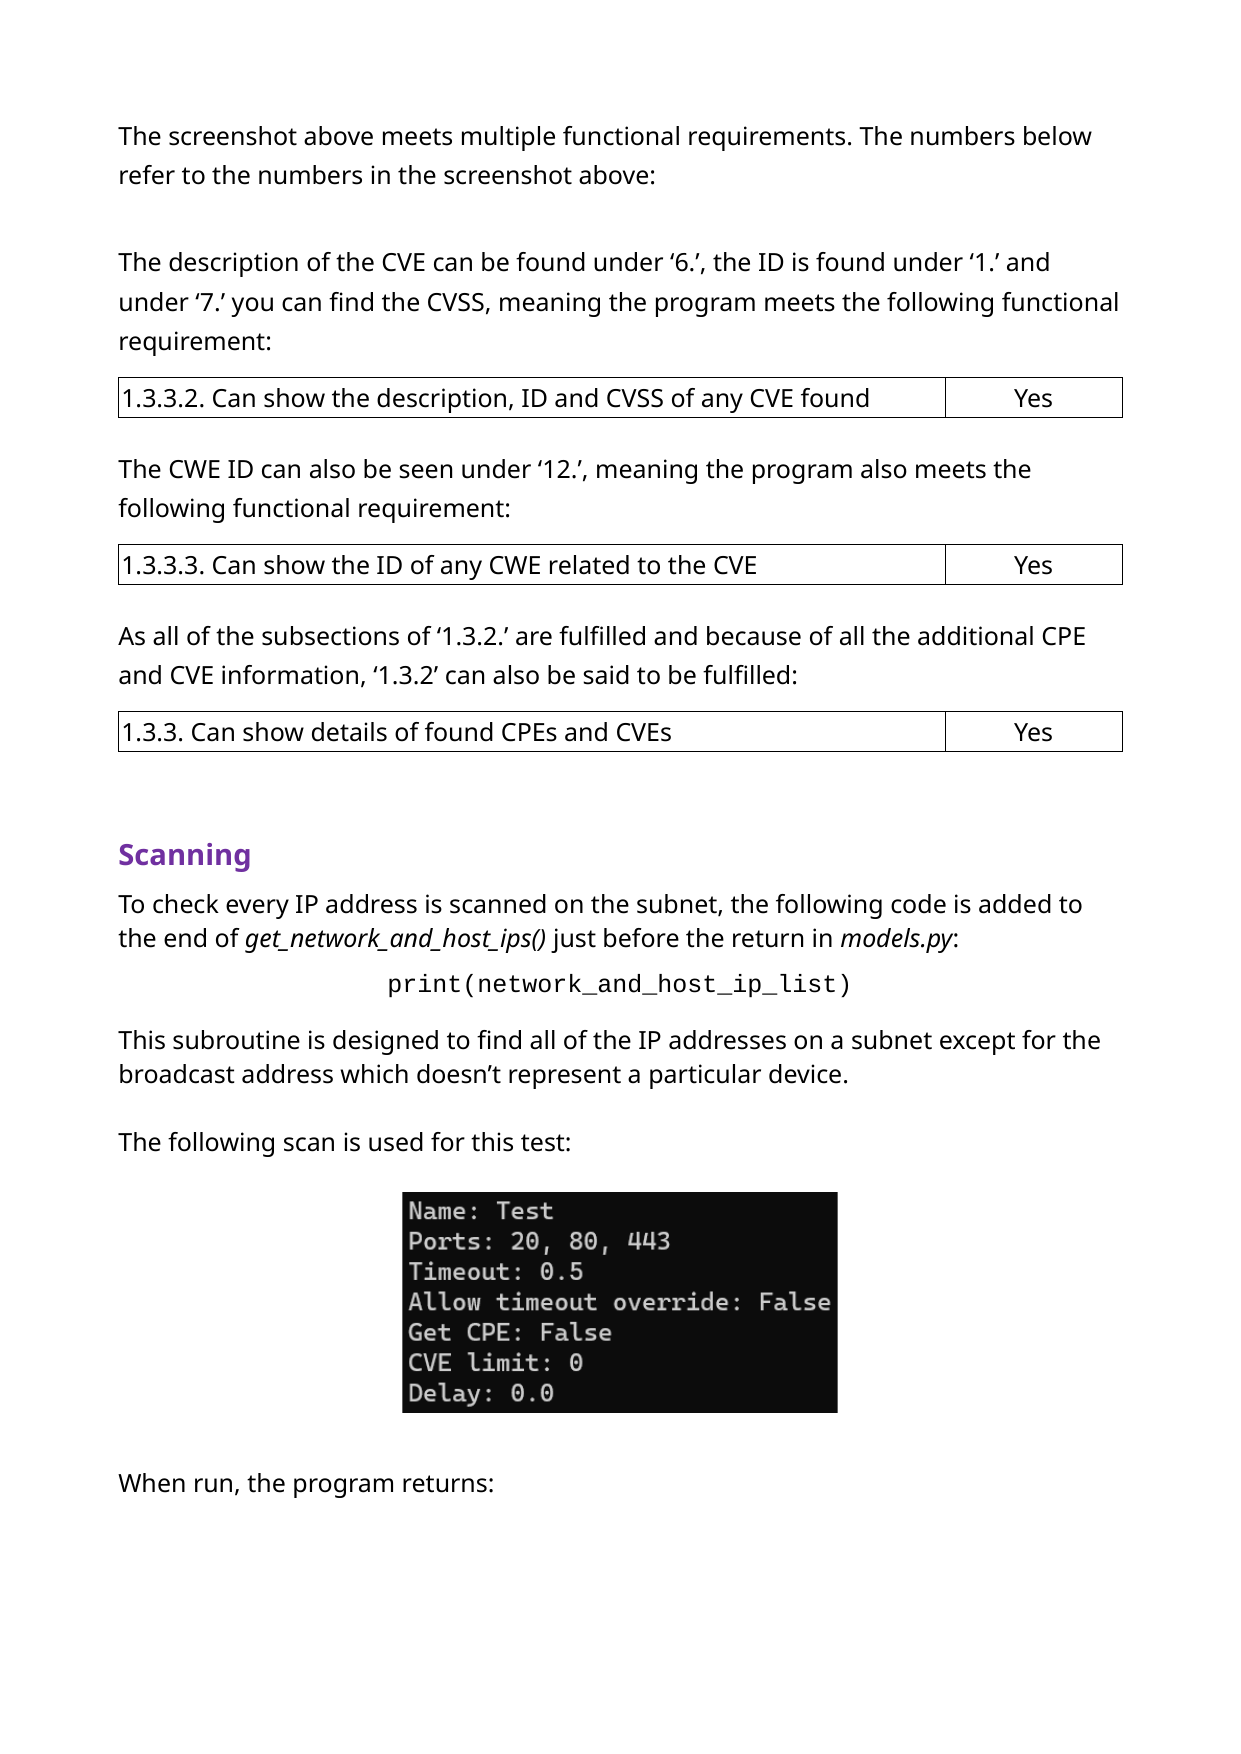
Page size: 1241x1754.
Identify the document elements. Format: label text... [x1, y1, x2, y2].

text The description of the CVE can be found under ‘6.’, the ID is found under ‘1.’ and under ‘7.’ you can find the CVSS, meaning the program meets the following functional requirement: [118, 245, 1122, 357]
table_header Yes [946, 545, 1122, 584]
table_header 1.3.3. Can show details of found CPEs and CVEs [119, 712, 945, 751]
text The screenshot above meets multiple functional requirements. The numbers below refer to the numbers in the screenshot above: [118, 118, 1122, 191]
table_header 1.3.3.2. Can show the description, ID and CVSS of any CVE found [119, 378, 945, 417]
text To check every IP address is scanned on the subnet, the following code is added to the end of get_network_and_host_ips() just before the return in models.py: [118, 886, 1122, 954]
subtitle Scanning [118, 834, 1122, 874]
picture [402, 1192, 838, 1413]
text When run, the program returns: [118, 1465, 1122, 1499]
table_header Yes [946, 712, 1122, 751]
text The following scan is used for this test: [118, 1125, 1122, 1159]
text This subroutine is designed to find all of the IP addresses on a subnet except for the broadcast address which doesn’t represent a particular device. [118, 1023, 1122, 1091]
text The CWE ID can also be seen under ‘12.’, meaning the program also meets the following functional requirement: [118, 451, 1122, 524]
table_header Yes [946, 378, 1122, 417]
table_header 1.3.3.3. Can show the ID of any CWE related to the CVE [119, 545, 945, 584]
text As all of the subsections of ‘1.3.2.’ are fulfilled and because of all the additional CPE and CVE information, ‘1.3.2’ can also be said to be fulfilled: [118, 618, 1122, 692]
